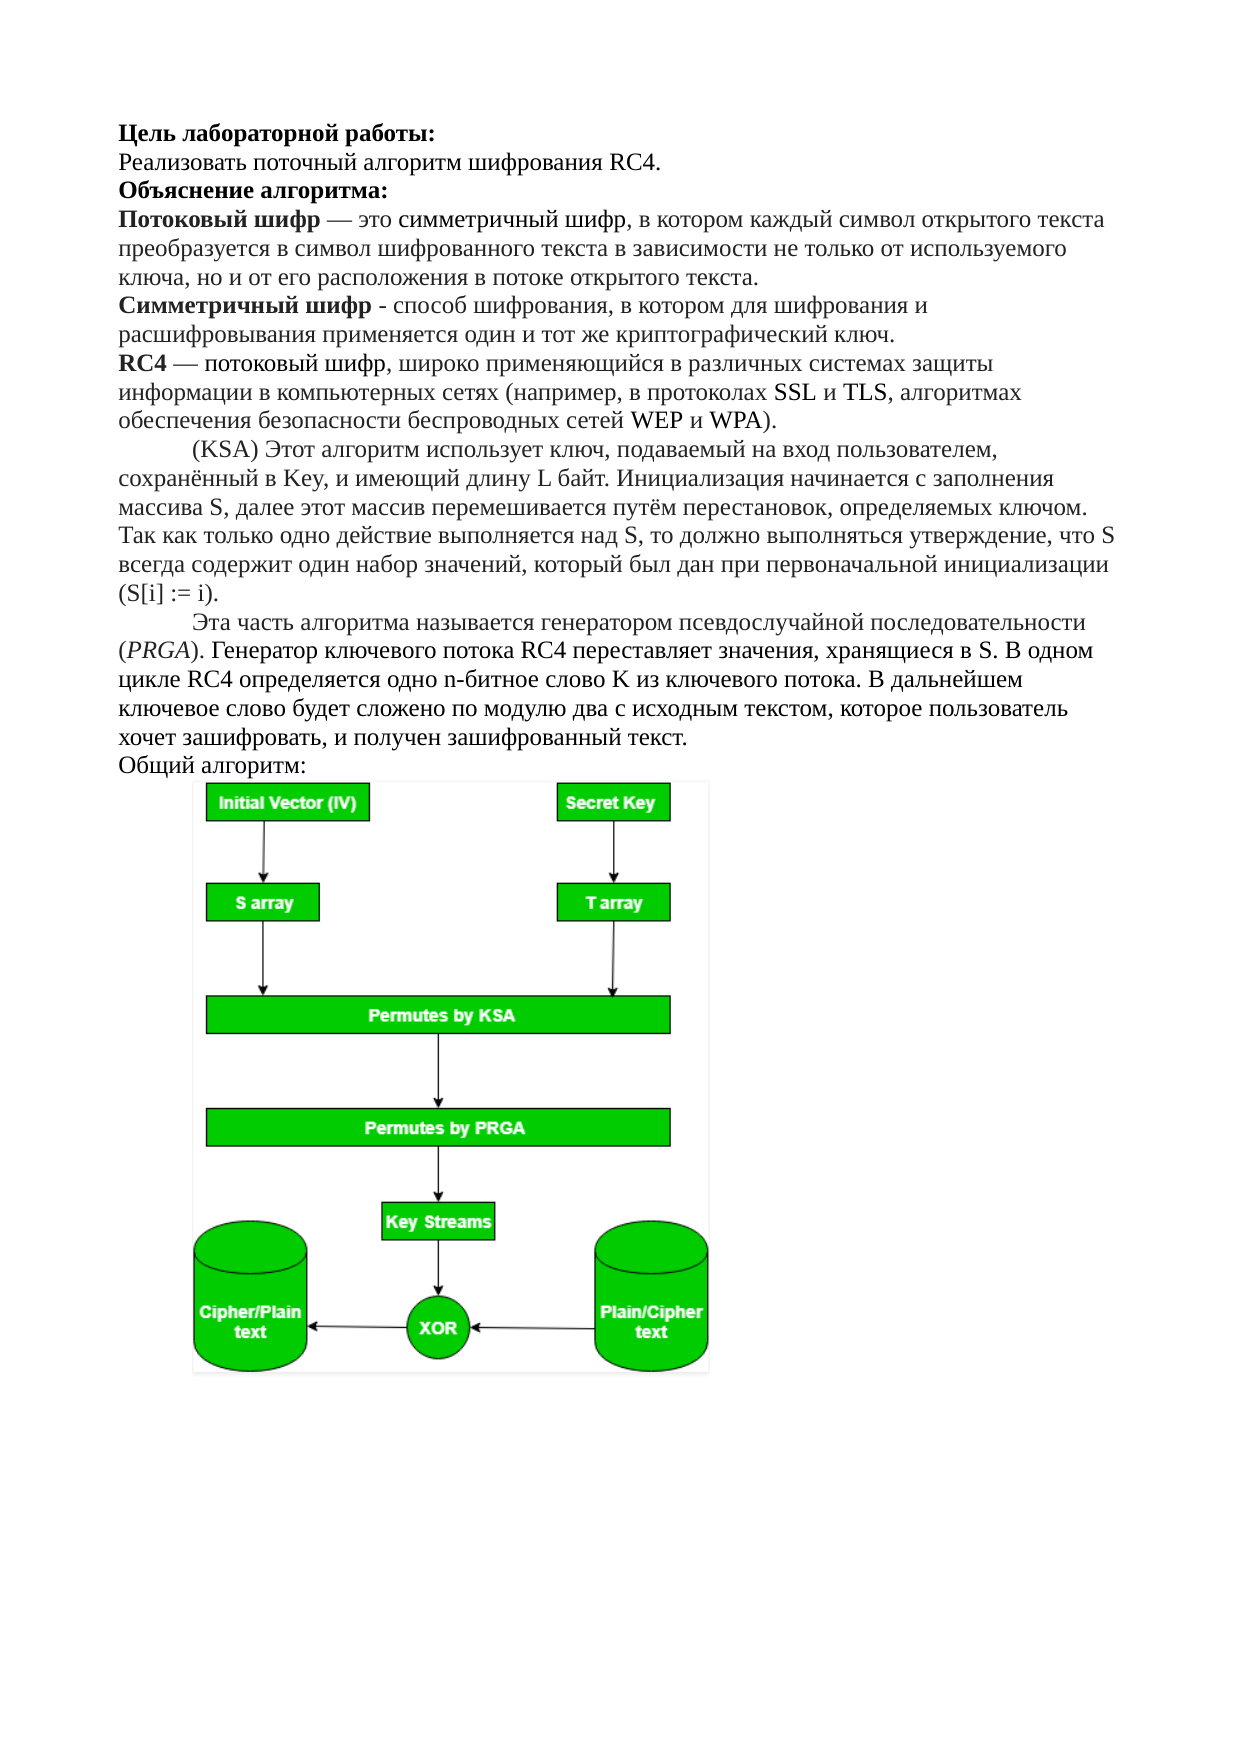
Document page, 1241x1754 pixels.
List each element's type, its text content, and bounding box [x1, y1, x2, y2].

text Объяснение алгоритма: [118, 176, 1122, 204]
text Цель лабораторной работы: [118, 118, 1122, 147]
picture [191, 779, 710, 1377]
text Общий алгоритм: [118, 751, 1122, 779]
text Потоковый шифр — это симметричный шифр, в котором каждый символ открытого текста преобразуется в символ шифрованного текста в зависимости не только от используемого ключа, но и от его расположения в потоке открытого текста. [118, 204, 1122, 291]
text Симметричный шифр - способ шифрования, в котором для шифрования и расшифровывания применяется один и тот же криптографический ключ. [118, 291, 1122, 348]
text Эта часть алгоритма называется генератором псевдослучайной последовательности (PRGA). Генератор ключевого потока RC4 переставляет значения, хранящиеся в S. В одном цикле RC4 определяется одно n-битное слово K из ключевого потока. В дальнейшем ключевое слово будет сложено по модулю два с исходным текстом, которое пользователь хочет зашифровать, и получен зашифрованный текст. [118, 607, 1122, 751]
text Реализовать поточный алгоритм шифрования RC4. [118, 147, 1122, 176]
text (KSA) Этот алгоритм использует ключ, подаваемый на вход пользователем, сохранённый в Key, и имеющий длину L байт. Инициализация начинается с заполнения массива S, далее этот массив перемешивается путём перестановок, определяемых ключом. Так как только одно действие выполняется над S, то должно выполняться утверждение, что S всегда содержит один набор значений, который был дан при первоначальной инициализации (S[i] := i). [118, 434, 1122, 607]
text RC4 — потоковый шифр, широко применяющийся в различных системах защиты информации в компьютерных сетях (например, в протоколах SSL и TLS, алгоритмах обеспечения безопасности беспроводных сетей WEP и WPA). [118, 348, 1122, 434]
